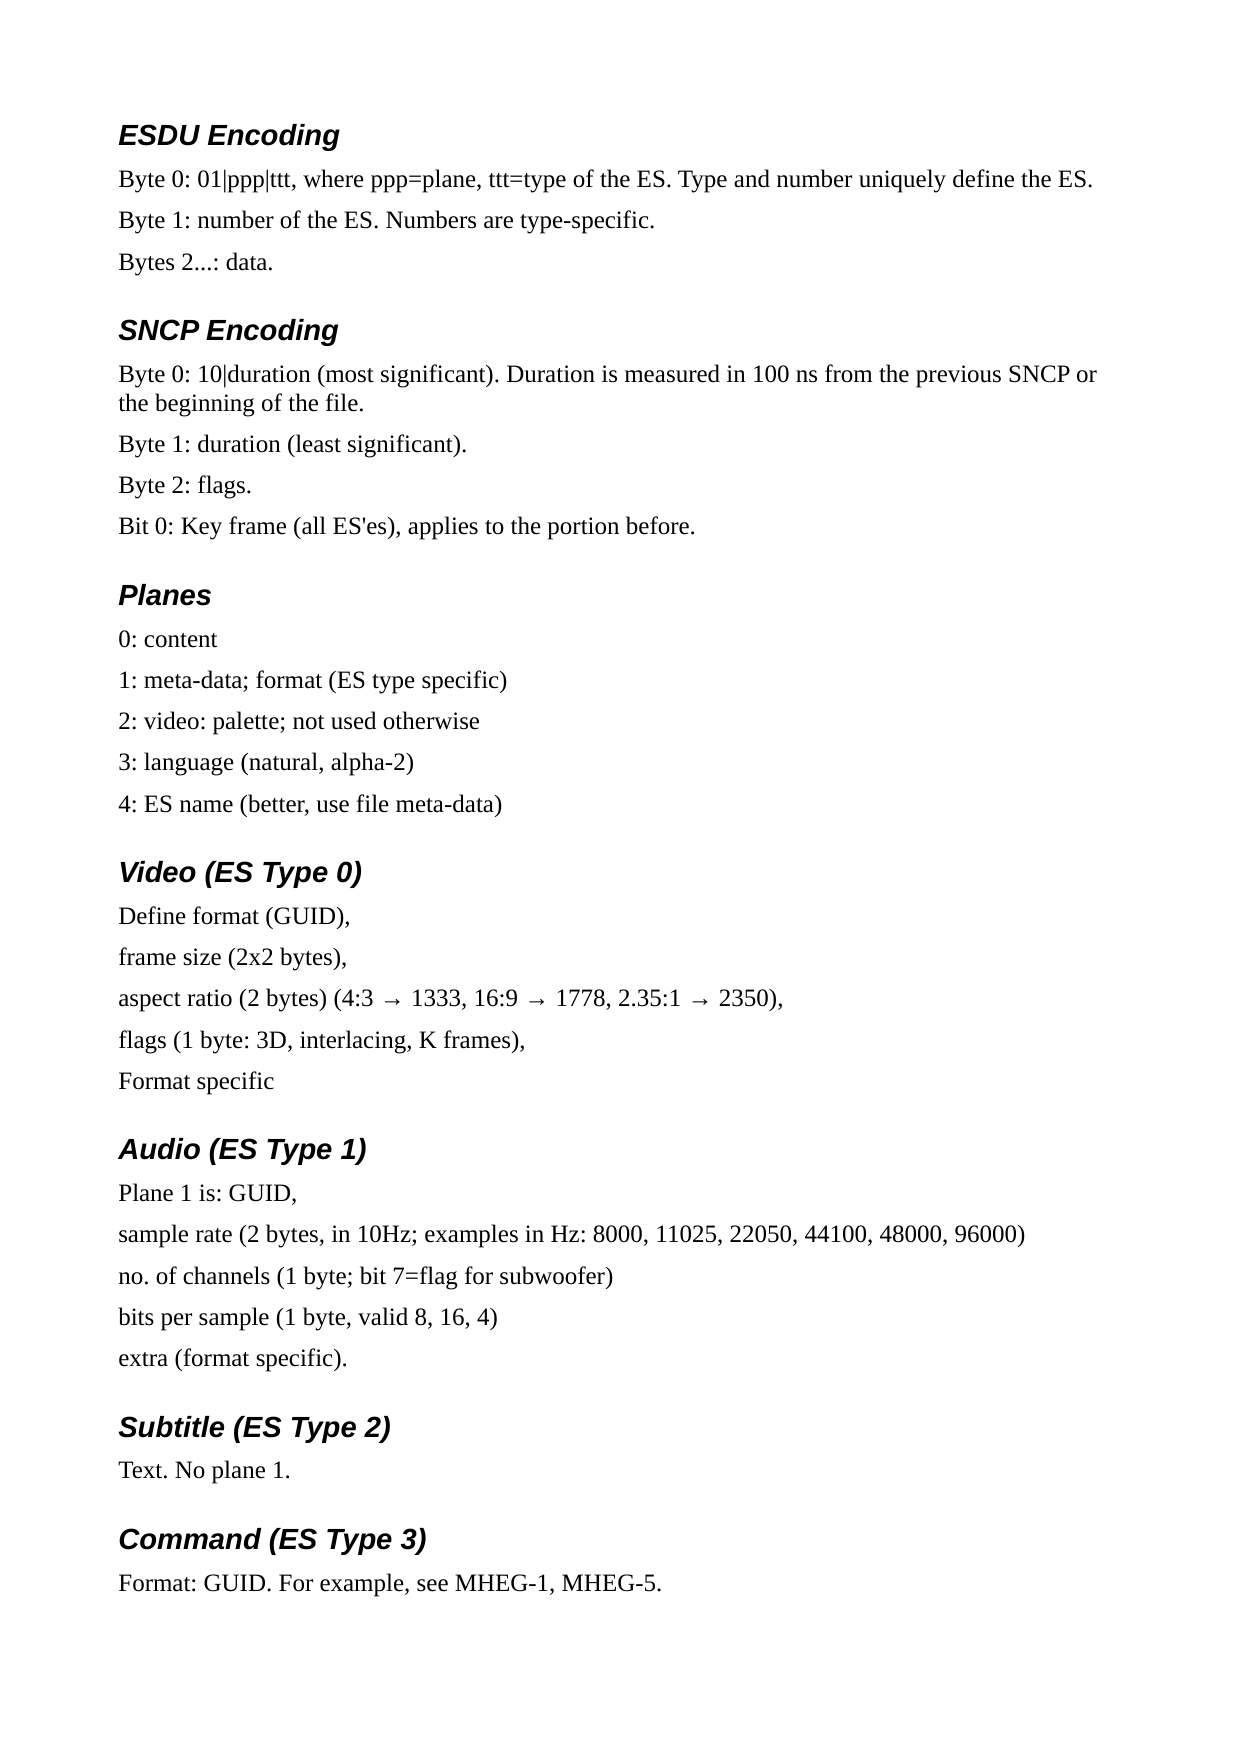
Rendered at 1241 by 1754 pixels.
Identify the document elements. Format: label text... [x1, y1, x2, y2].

subtitle Subtitle (ES Type 2) [118, 1409, 1122, 1443]
text 3: language (natural, alpha-2) [118, 747, 1122, 776]
text Byte 1: duration (least significant). [118, 429, 1122, 458]
text 0: content [118, 624, 1122, 652]
text 1: meta-data; format (ES type specific) [118, 665, 1122, 694]
text Plane 1 is: GUID, [118, 1178, 1122, 1207]
text frame size (2x2 bytes), [118, 942, 1122, 971]
text bits per sample (1 byte, valid 8, 16, 4) [118, 1302, 1122, 1331]
text 2: video: palette; not used otherwise [118, 706, 1122, 735]
text Bit 0: Key frame (all ES'es), applies to the portion before. [118, 511, 1122, 540]
text no. of channels (1 byte; bit 7=flag for subwoofer) [118, 1261, 1122, 1289]
text Byte 2: flags. [118, 470, 1122, 499]
text Text. No plane 1. [118, 1456, 1122, 1484]
text aspect ratio (2 bytes) (4:3 → 1333, 16:9 → 1778, 2.35:1 → 2350), [118, 983, 1122, 1012]
text Byte 0: 01|ppp|ttt, where ppp=plane, ttt=type of the ES. Type and number uniquely define the ES. [118, 164, 1122, 193]
text sample rate (2 bytes, in 10Hz; examples in Hz: 8000, 11025, 22050, 44100, 48000, 96000) [118, 1219, 1122, 1248]
text 4: ES name (better, use file meta-data) [118, 789, 1122, 817]
subtitle Command (ES Type 3) [118, 1522, 1122, 1555]
text flags (1 byte: 3D, interlacing, K frames), [118, 1025, 1122, 1053]
text Format specific [118, 1066, 1122, 1095]
text Format: GUID. For example, see MHEG-1, MHEG-5. [118, 1568, 1122, 1597]
subtitle ESDU Encoding [118, 118, 1122, 152]
text Define format (GUID), [118, 901, 1122, 930]
subtitle Audio (ES Type 1) [118, 1132, 1122, 1166]
text Byte 1: number of the ES. Numbers are type-specific. [118, 205, 1122, 234]
text Bytes 2...: data. [118, 247, 1122, 275]
subtitle Planes [118, 578, 1122, 611]
text Byte 0: 10|duration (most significant). Duration is measured in 100 ns from the previous SNCP or the beginning of the file. [118, 359, 1122, 416]
subtitle SNCP Encoding [118, 313, 1122, 346]
subtitle Video (ES Type 0) [118, 855, 1122, 888]
text extra (format specific). [118, 1343, 1122, 1372]
